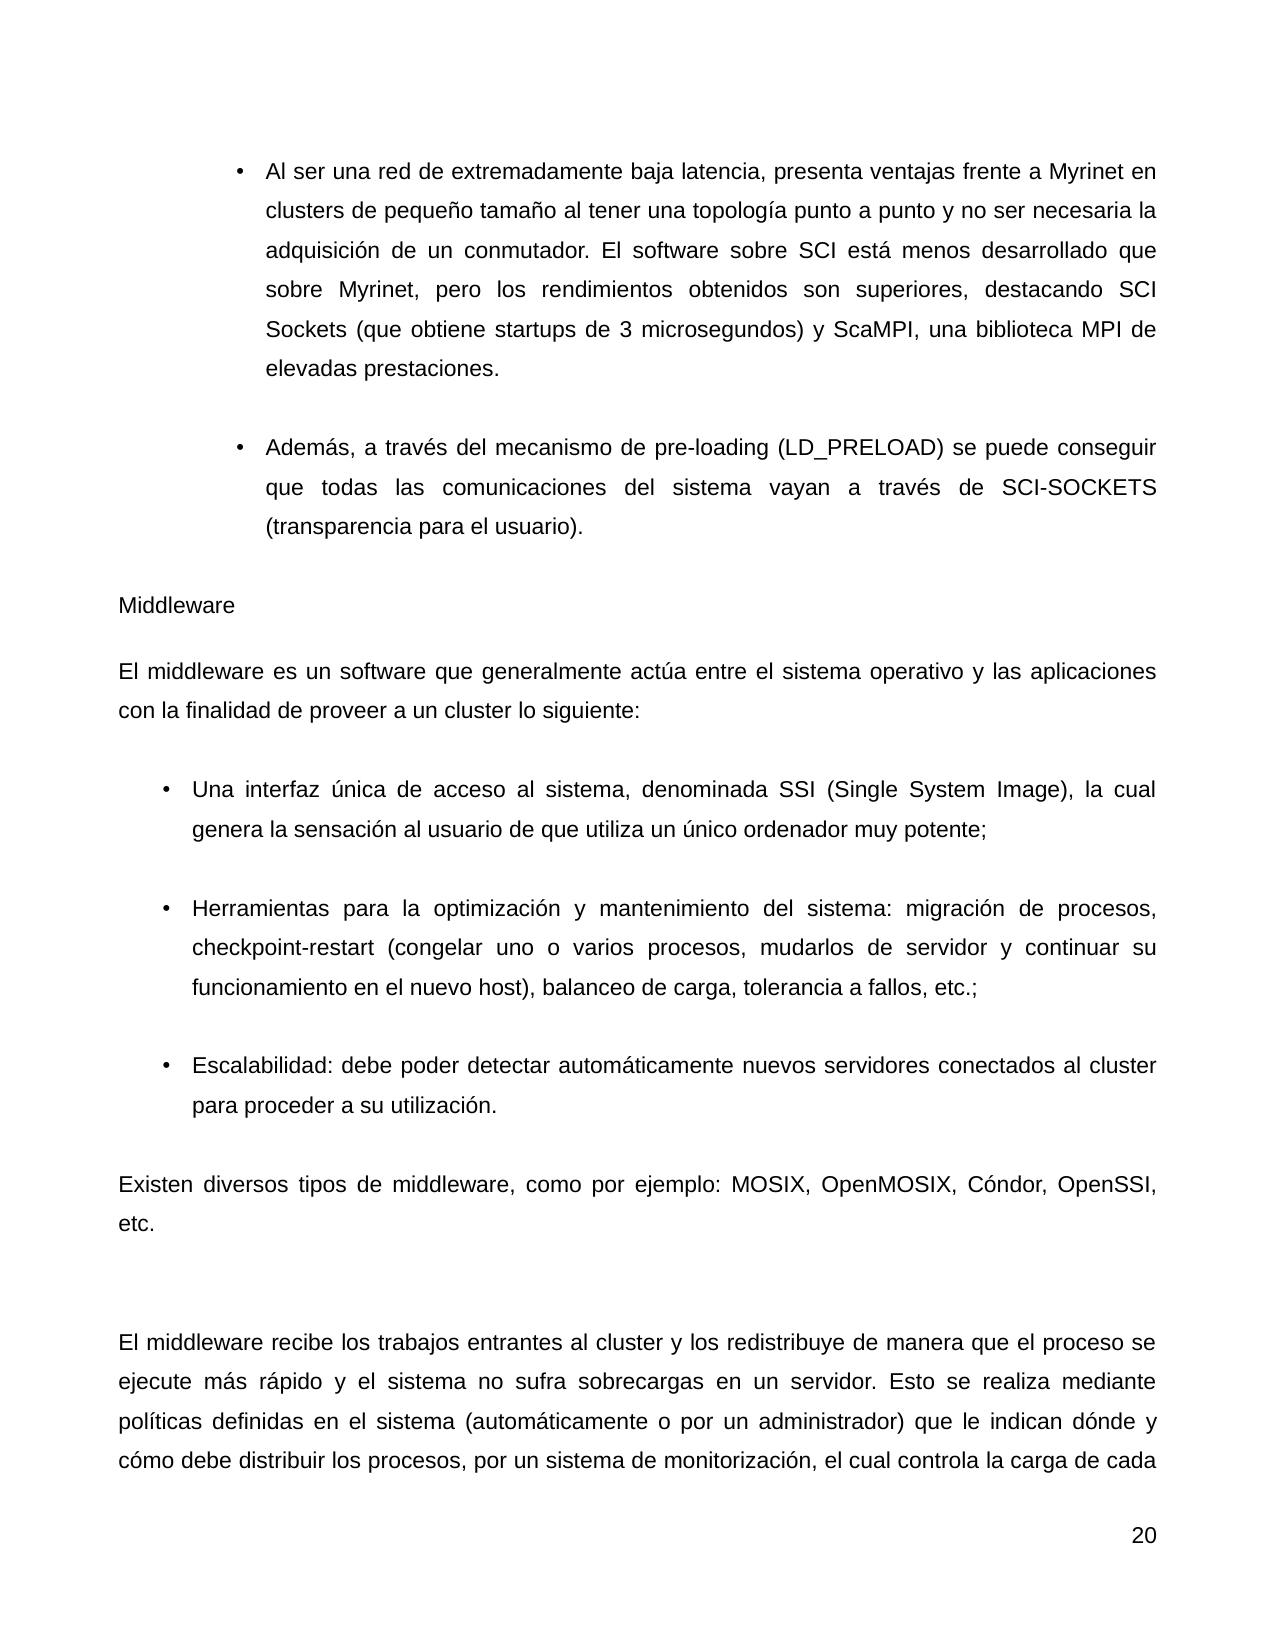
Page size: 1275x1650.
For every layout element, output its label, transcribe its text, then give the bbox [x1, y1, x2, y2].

list Al ser una red de extremadamente baja latencia, presenta ventajas frente a Myrinet en clusters de pequeño tamaño al tener una topología punto a punto y no ser necesaria la adquisición de un conmutador. El software sobre SCI está menos desarrollado que sobre Myrinet, pero los rendimientos obtenidos son superiores, destacando SCI Sockets (que obtiene startups de 3 microsegundos) y ScaMPI, una biblioteca MPI de elevadas prestaciones. [236, 158, 1157, 381]
text Existen diversos tipos de middleware, como por ejemplo: MOSIX, OpenMOSIX, Cóndor, OpenSSI, etc. [118, 1171, 1157, 1237]
list Además, a través del mecanismo de pre-loading (LD_PRELOAD) se puede conseguir que todas las comunicaciones del sistema vayan a través de SCI-SOCKETS (transparencia para el usuario). [236, 434, 1157, 539]
text Middleware [118, 592, 1157, 618]
text El middleware es un software que generalmente actúa entre el sistema operativo y las aplicaciones con la finalidad de proveer a un cluster lo siguiente: [118, 658, 1157, 723]
list Escalabilidad: debe poder detectar automáticamente nuevos servidores conectados al cluster para proceder a su utilización. [162, 1052, 1157, 1118]
list Herramientas para la optimización y mantenimiento del sistema: migración de procesos, checkpoint-restart (congelar uno o varios procesos, mudarlos de servidor y continuar su funcionamiento en el nuevo host), balanceo de carga, tolerancia a fallos, etc.; [162, 894, 1157, 1000]
text El middleware recibe los trabajos entrantes al cluster y los redistribuye de manera que el proceso se ejecute más rápido y el sistema no sufra sobrecargas en un servidor. Esto se realiza mediante políticas definidas en el sistema (automáticamente o por un administrador) que le indican dónde y cómo debe distribuir los procesos, por un sistema de monitorización, el cual controla la carga de cada [118, 1329, 1157, 1474]
list Una interfaz única de acceso al sistema, denominada SSI (Single System Image), la cual genera la sensación al usuario de que utiliza un único ordenador muy potente; [162, 776, 1157, 842]
